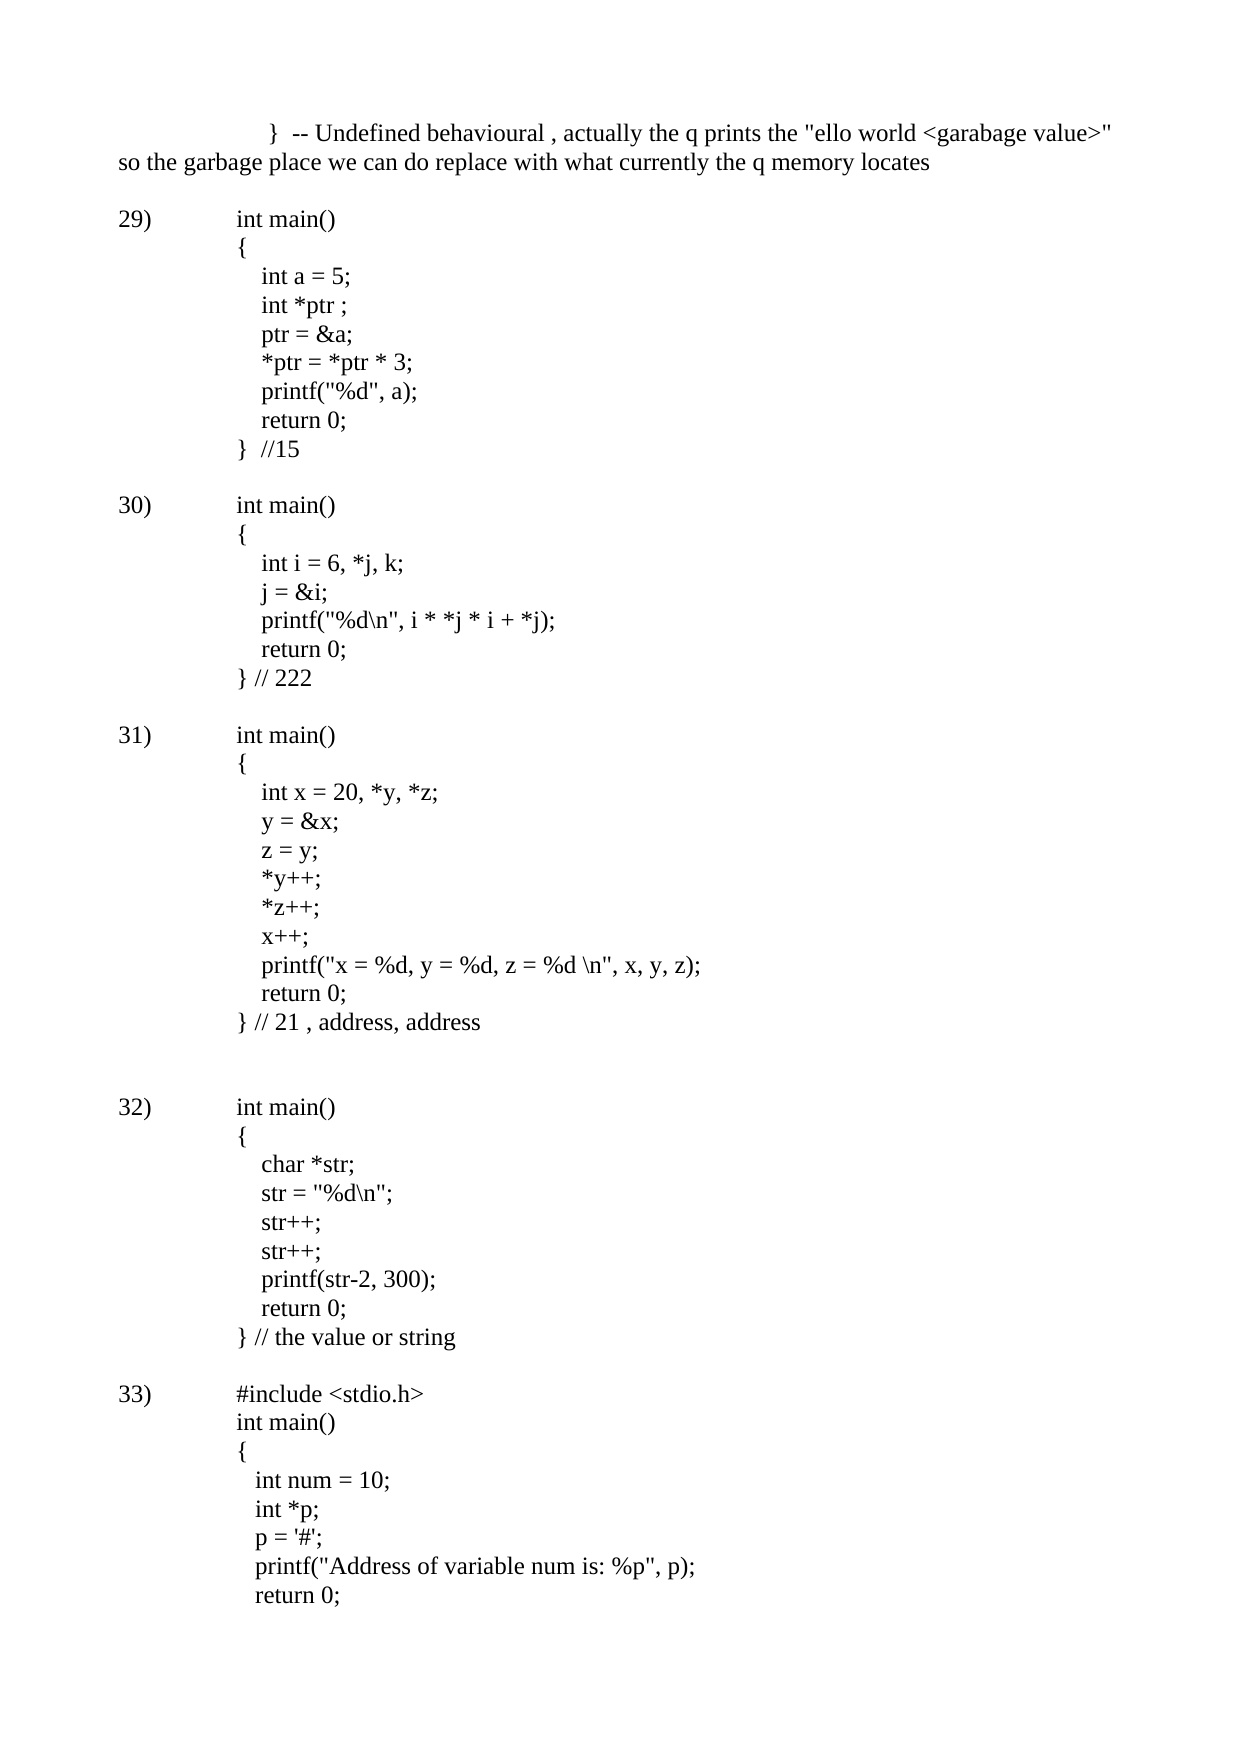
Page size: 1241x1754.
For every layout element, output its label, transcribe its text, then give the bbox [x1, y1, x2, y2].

text 33) #include <stdio.h> [118, 1379, 1122, 1407]
text *ptr = *ptr * 3; [118, 347, 1122, 376]
text int num = 10; [118, 1465, 1122, 1494]
text int a = 5; [118, 261, 1122, 290]
text x++; [118, 921, 1122, 950]
text printf("%d\n", i * *j * i + *j); [118, 605, 1122, 634]
text { [118, 748, 1122, 777]
text char *str; [118, 1149, 1122, 1178]
text { [118, 519, 1122, 548]
text int *p; [118, 1494, 1122, 1522]
text { [118, 232, 1122, 261]
text } -- Undefined behavioural , actually the q prints the "ello world <garabage value>" so the garbage place we can do replace with what currently the q memory locates [118, 118, 1122, 176]
text return 0; [118, 405, 1122, 434]
text str++; [118, 1207, 1122, 1236]
text int *ptr ; [118, 290, 1122, 319]
text j = &i; [118, 577, 1122, 605]
text str = "%d\n"; [118, 1178, 1122, 1207]
text 30) int main() [118, 490, 1122, 519]
text ptr = &a; [118, 319, 1122, 347]
text int main() [118, 1407, 1122, 1436]
text 32) int main() [118, 1092, 1122, 1121]
text { [118, 1436, 1122, 1465]
text } // the value or string [118, 1322, 1122, 1351]
text printf("Address of variable num is: %p", p); [118, 1551, 1122, 1580]
text 31) int main() [118, 720, 1122, 748]
text return 0; [118, 1580, 1122, 1609]
text *y++; [118, 863, 1122, 892]
text 29) int main() [118, 204, 1122, 232]
text { [118, 1121, 1122, 1149]
text *z++; [118, 892, 1122, 921]
text printf("%d", a); [118, 376, 1122, 405]
text int x = 20, *y, *z; [118, 777, 1122, 806]
text int i = 6, *j, k; [118, 548, 1122, 577]
text return 0; [118, 978, 1122, 1007]
text y = &x; [118, 806, 1122, 835]
text } // 21 , address, address [118, 1007, 1122, 1036]
text return 0; [118, 634, 1122, 663]
text return 0; [118, 1293, 1122, 1322]
text } //15 [118, 434, 1122, 462]
text printf(str-2, 300); [118, 1264, 1122, 1293]
text p = '#'; [118, 1522, 1122, 1551]
text } // 222 [118, 663, 1122, 692]
text printf("x = %d, y = %d, z = %d \n", x, y, z); [118, 950, 1122, 978]
text str++; [118, 1236, 1122, 1264]
text z = y; [118, 835, 1122, 863]
